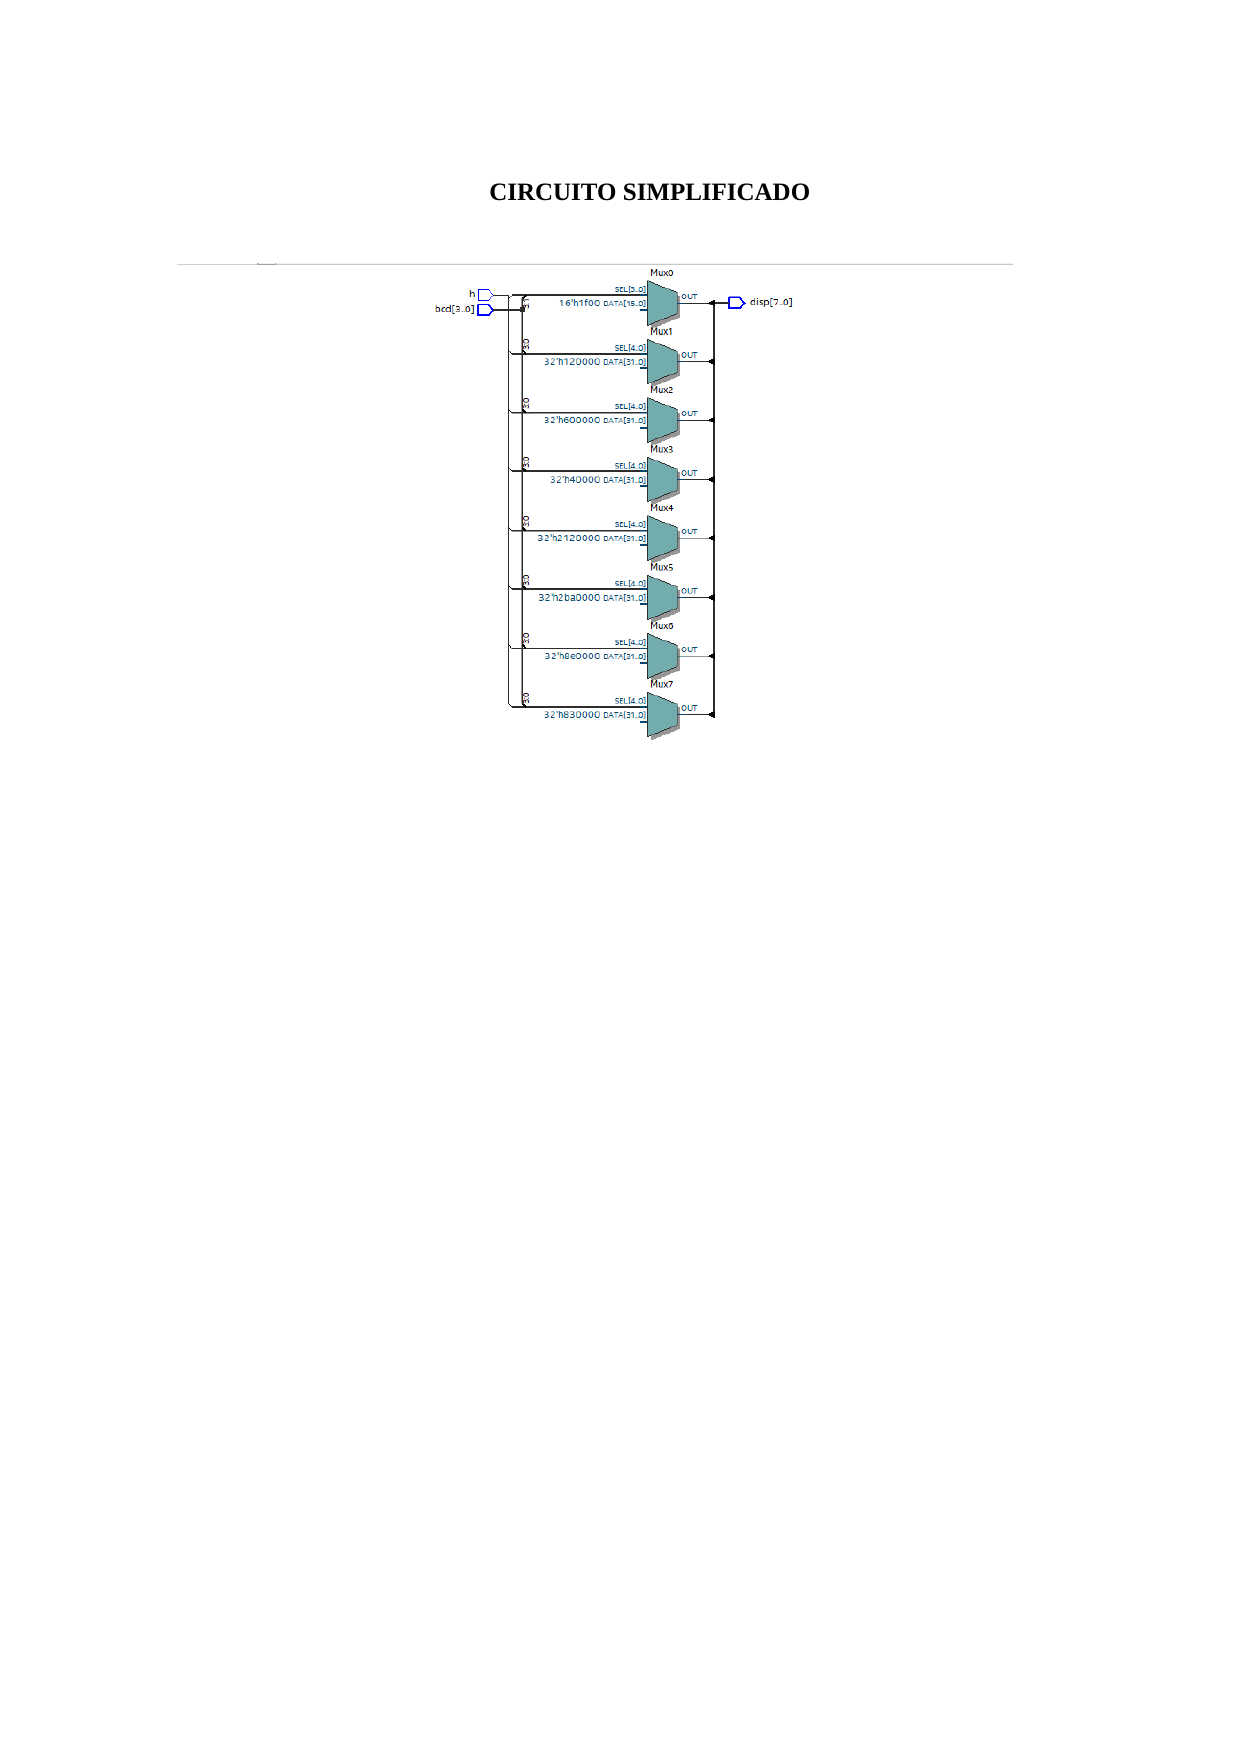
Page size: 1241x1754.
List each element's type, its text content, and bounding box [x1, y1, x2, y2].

picture [177, 263, 1014, 756]
text CIRCUITO SIMPLIFICADO [177, 177, 1122, 206]
